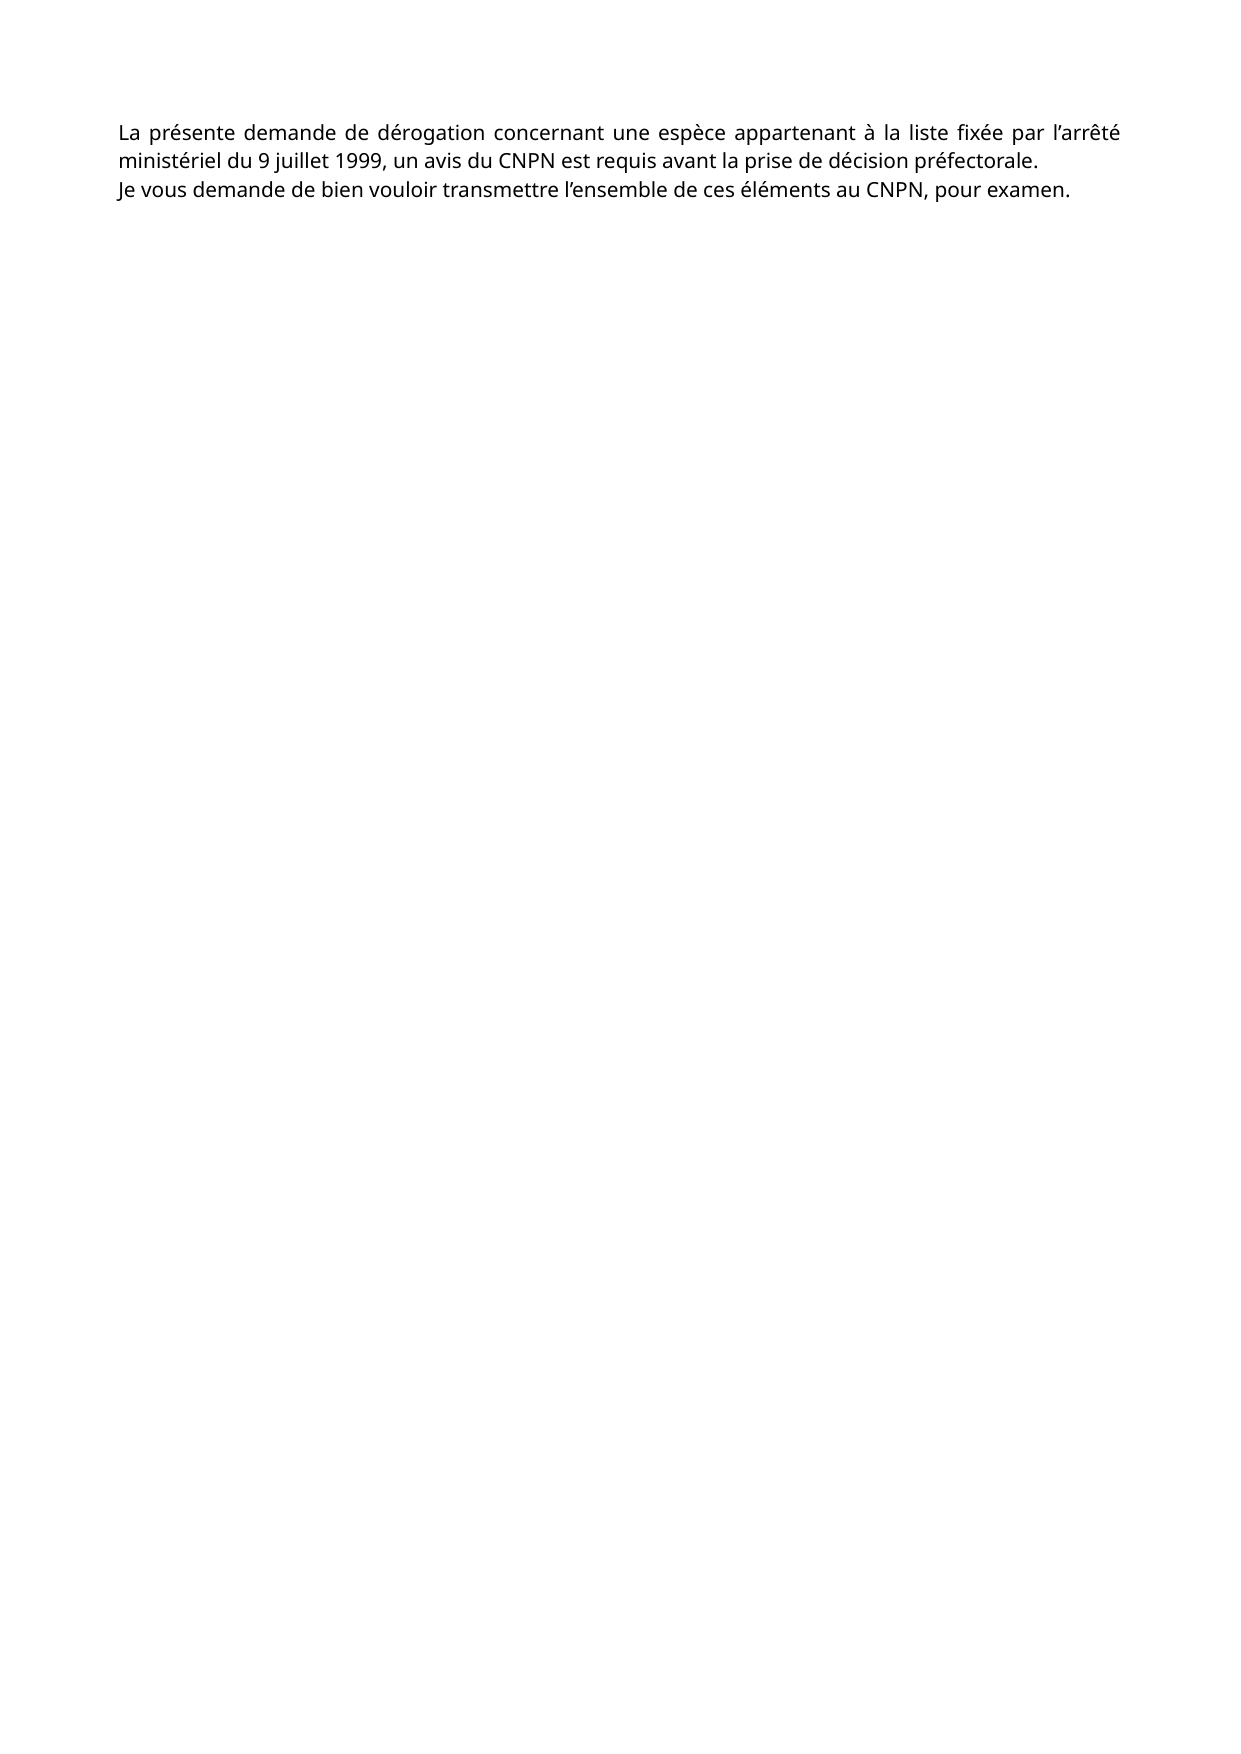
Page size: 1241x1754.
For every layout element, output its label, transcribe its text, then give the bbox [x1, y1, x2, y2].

text Je vous demande de bien vouloir transmettre l’ensemble de ces éléments au CNPN, pour examen. [118, 175, 1122, 203]
text La présente demande de dérogation concernant une espèce appartenant à la liste fixée par l’arrêté ministériel du 9 juillet 1999, un avis du CNPN est requis avant la prise de décision préfectorale. [118, 118, 1122, 175]
